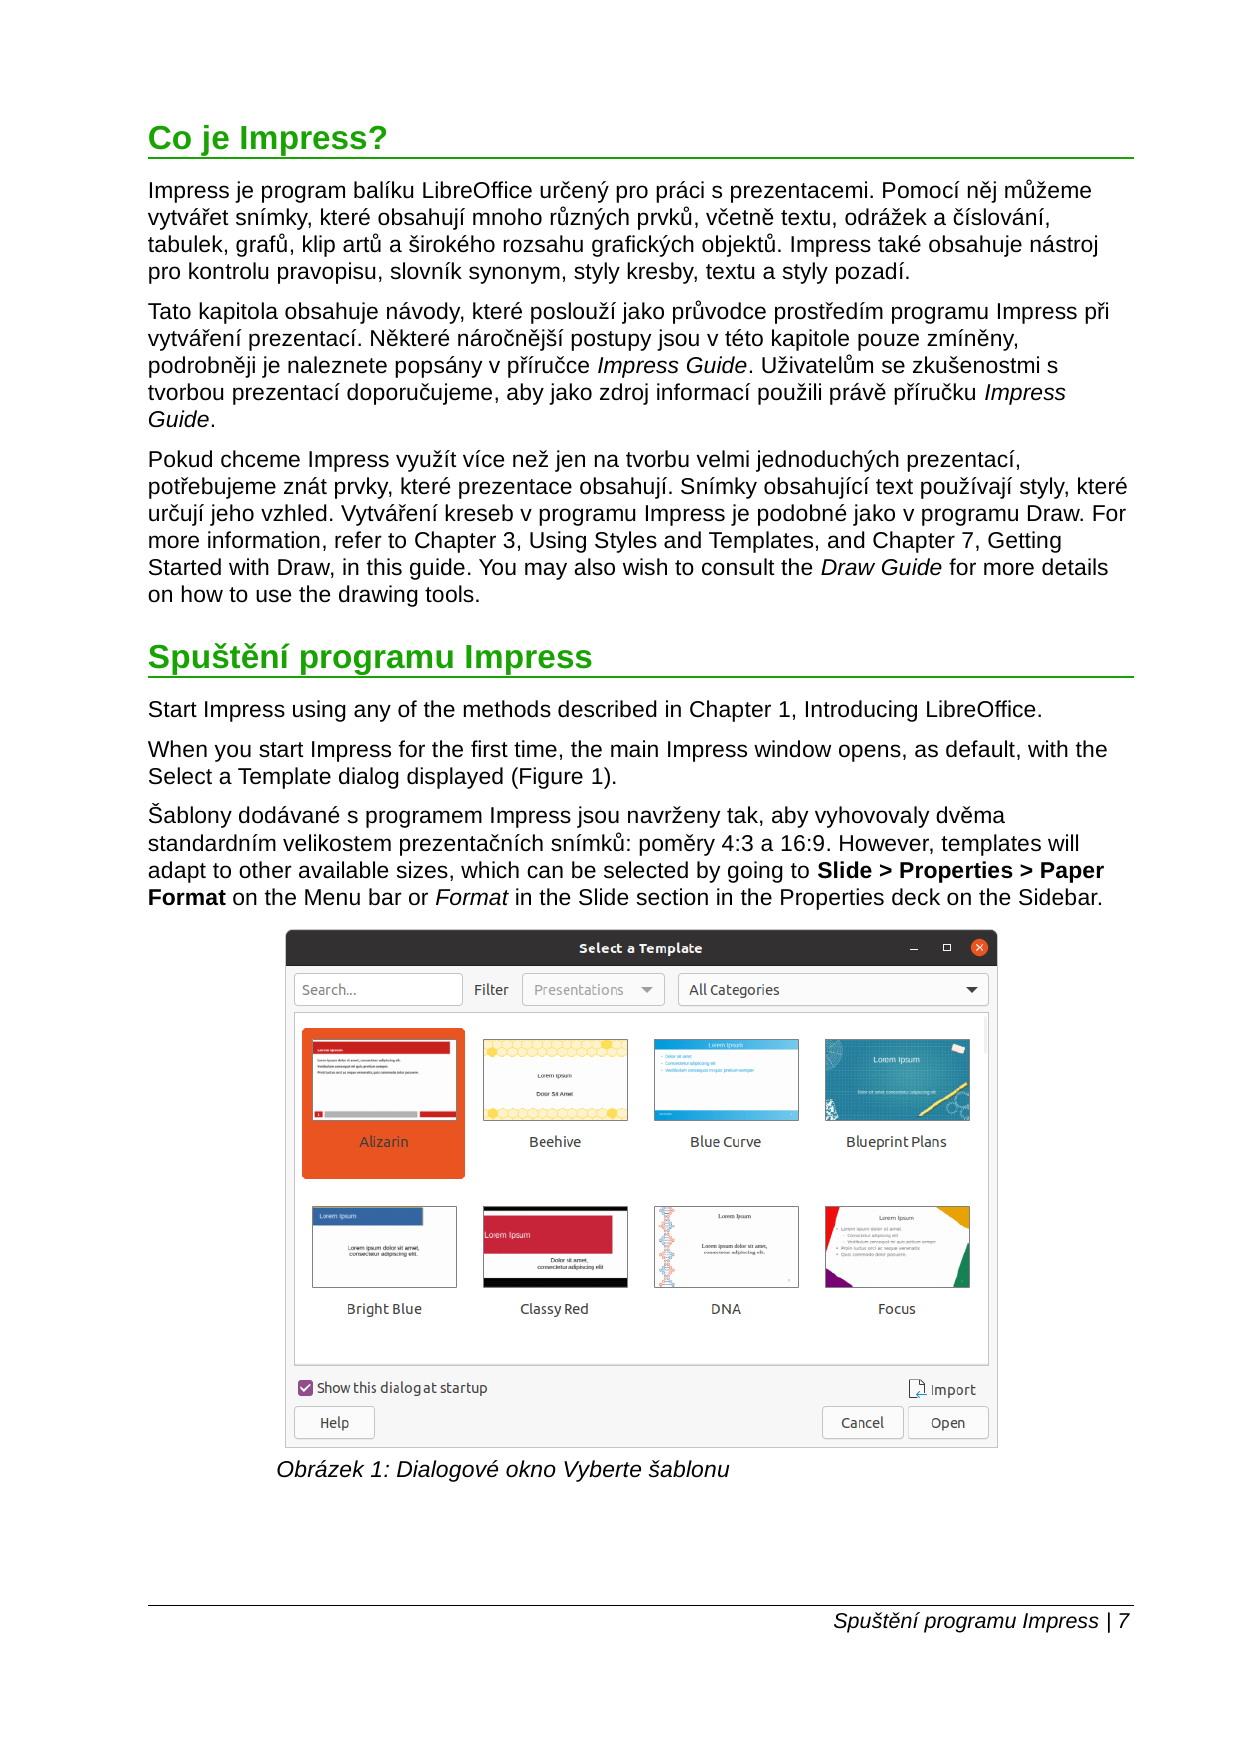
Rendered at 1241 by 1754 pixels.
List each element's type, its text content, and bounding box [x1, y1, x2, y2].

text Tato kapitola obsahuje návody, které poslouží jako průvodce prostředím programu Impress při vytváření prezentací. Některé náročnější postupy jsou v této kapitole pouze zmíněny, podrobněji je naleznete popsány v příručce Impress Guide. Uživatelům se zkušenostmi s tvorbou prezentací doporučujeme, aby jako zdroj informací použili právě příručku Impress Guide. [148, 297, 1134, 433]
text Šablony dodávané s programem Impress jsou navrženy tak, aby vyhovovaly dvěma standardním velikostem prezentačních snímků: poměry 4:3 a 16:9. However, templates will adapt to other available sizes, which can be selected by going to Slide > Properties > Paper Format on the Menu bar or Format in the Slide section in the Properties deck on the Sidebar. [148, 802, 1134, 910]
text Start Impress using any of the methods described in Chapter 1, Introducing LibreOffice. [148, 696, 1134, 723]
subtitle Co je Impress? [148, 118, 1134, 157]
picture [276, 922, 1006, 1456]
text Obrázek 1: Dialogové okno Vyberte šablonu [276, 1456, 1005, 1482]
text When you start Impress for the first time, the main Impress window opens, as default, with the Select a Template dialog displayed (Figure 1). [148, 735, 1134, 789]
subtitle Spuštění programu Impress [148, 637, 1134, 676]
text Impress je program balíku LibreOffice určený pro práci s prezentacemi. Pomocí něj můžeme vytvářet snímky, které obsahují mnoho různých prvků, včetně textu, odrážek a číslování, tabulek, grafů, klip artů a širokého rozsahu grafických objektů. Impress také obsahuje nástroj pro kontrolu pravopisu, slovník synonym, styly kresby, textu a styly pozadí. [148, 176, 1134, 285]
text Pokud chceme Impress využít více než jen na tvorbu velmi jednoduchých prezentací, potřebujeme znát prvky, které prezentace obsahují. Snímky obsahující text používají styly, které určují jeho vzhled. Vytváření kreseb v programu Impress je podobné jako v programu Draw. For more information, refer to Chapter 3, Using Styles and Templates, and Chapter 7, Getting Started with Draw, in this guide. You may also wish to consult the Draw Guide for more details on how to use the drawing tools. [148, 445, 1134, 608]
